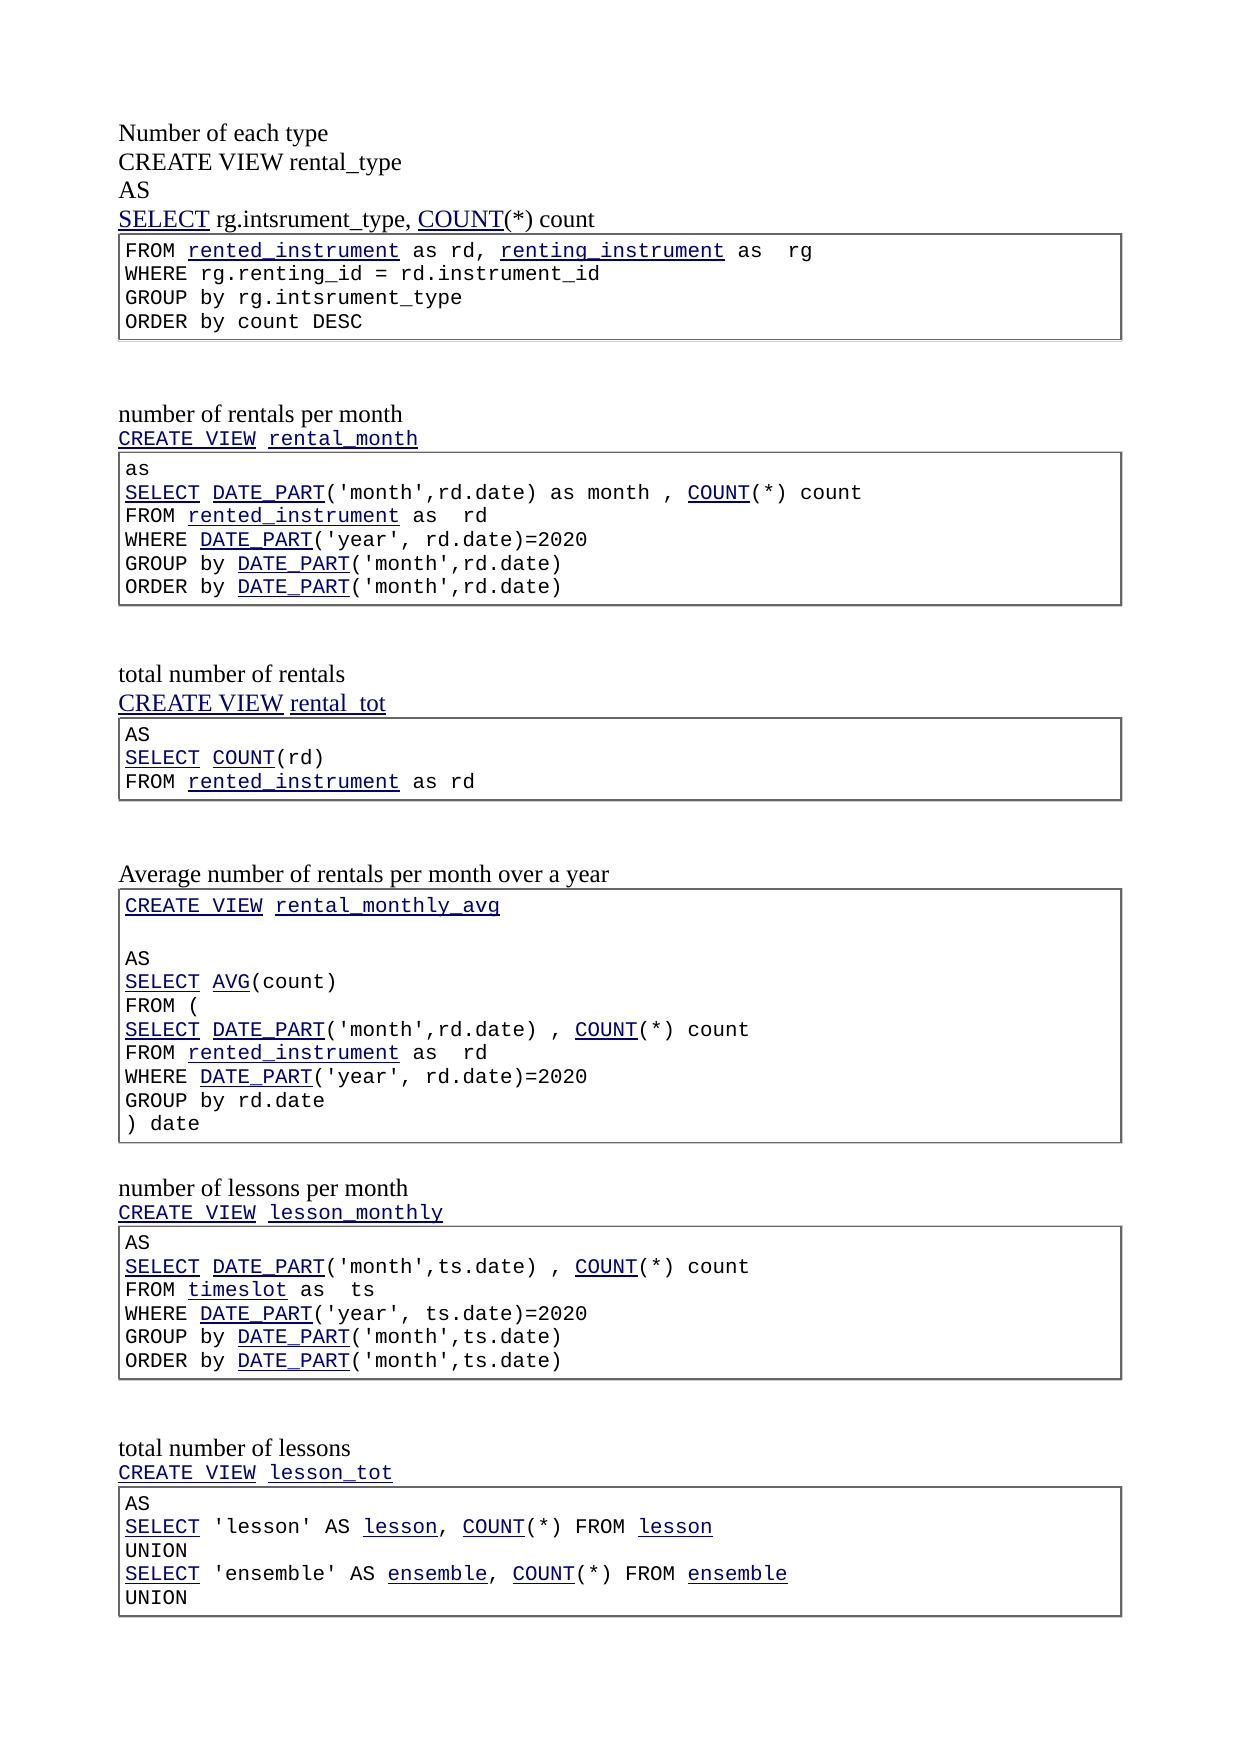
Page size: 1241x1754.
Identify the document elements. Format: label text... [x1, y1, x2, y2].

text SELECT DATE_PART('month',rd.date) , COUNT(*) count [120, 1012, 1120, 1036]
text WHERE DATE_PART('year', rd.date)=2020 [120, 1059, 1120, 1083]
text AS [120, 1227, 1120, 1249]
text CREATE VIEW lesson_monthly [118, 1202, 1122, 1225]
text number of lessons per month [118, 1173, 1122, 1202]
text Average number of rentals per month over a year [118, 859, 1122, 888]
text CREATE VIEW rental_monthly_avg [120, 890, 1120, 918]
text FROM rented_instrument as rd [120, 499, 1120, 522]
text ) date [120, 1107, 1120, 1142]
text FROM rented_instrument as rd [120, 764, 1120, 799]
text SELECT DATE_PART('month',rd.date) as month , COUNT(*) count [120, 475, 1120, 499]
text FROM timeslot as ts [120, 1273, 1120, 1296]
text total number of lessons [118, 1433, 1122, 1462]
text WHERE DATE_PART('year', rd.date)=2020 [120, 522, 1120, 546]
text SELECT 'ensemble' AS ensemble, COUNT(*) FROM ensemble [120, 1557, 1120, 1581]
text SELECT AVG(count) [120, 965, 1120, 988]
text CREATE VIEW lesson_tot [118, 1462, 1122, 1486]
text AS [120, 1488, 1120, 1509]
text number of rentals per month [118, 399, 1122, 428]
text Number of each type [118, 118, 1122, 147]
text AS SELECT rg.intsrument_type, COUNT(*) count [118, 176, 1122, 233]
text GROUP by DATE_PART('month',rd.date) [120, 546, 1120, 570]
text FROM ( [120, 988, 1120, 1012]
text FROM rented_instrument as rd, renting_instrument as rg [120, 235, 1120, 257]
text ORDER by DATE_PART('month',ts.date) [120, 1344, 1120, 1378]
text total number of rentals CREATE VIEW rental_tot [118, 659, 1122, 717]
text CREATE VIEW rental_month [118, 428, 1122, 451]
text AS [120, 941, 1120, 965]
text ORDER by count DESC [120, 304, 1120, 339]
text SELECT 'lesson' AS lesson, COUNT(*) FROM lesson [120, 1509, 1120, 1533]
text UNION [120, 1533, 1120, 1557]
text GROUP by DATE_PART('month',ts.date) [120, 1320, 1120, 1344]
text GROUP by rd.date [120, 1083, 1120, 1107]
text GROUP by rg.intsrument_type [120, 280, 1120, 304]
text AS [120, 719, 1120, 741]
text WHERE DATE_PART('year', ts.date)=2020 [120, 1296, 1120, 1320]
text SELECT DATE_PART('month',ts.date) , COUNT(*) count [120, 1249, 1120, 1273]
text CREATE VIEW rental_type [118, 147, 1122, 176]
text as [120, 453, 1120, 475]
text WHERE rg.renting_id = rd.instrument_id [120, 257, 1120, 280]
text ORDER by DATE_PART('month',rd.date) [120, 570, 1120, 604]
text UNION [120, 1581, 1120, 1615]
text SELECT COUNT(rd) [120, 741, 1120, 764]
text FROM rented_instrument as rd [120, 1036, 1120, 1059]
